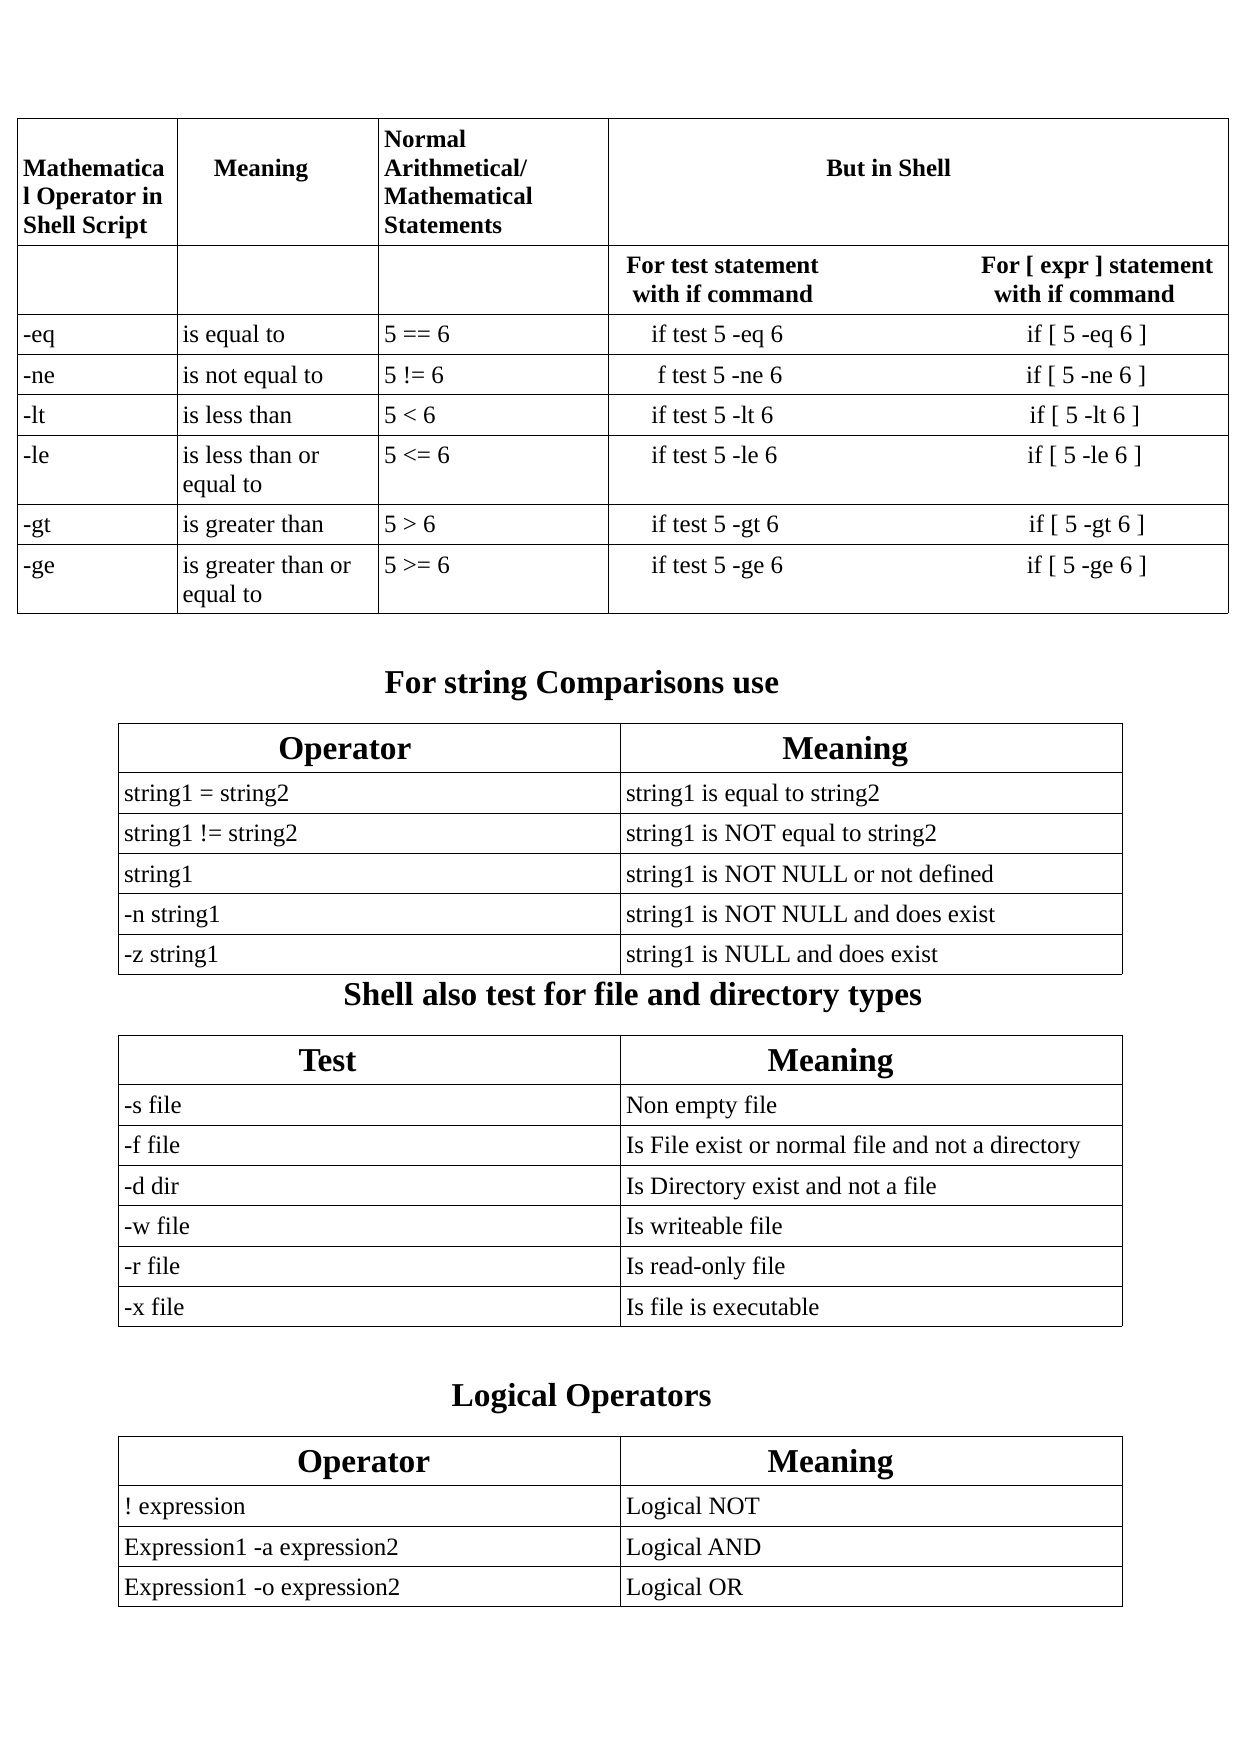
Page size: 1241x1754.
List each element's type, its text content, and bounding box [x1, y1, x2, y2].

table_cell f test 5 -ne 6 if [ 5 -ne 6 ] [609, 355, 1228, 394]
table_cell [379, 246, 608, 314]
table_cell -n string1 [119, 894, 620, 933]
text Shell also test for file and directory types [118, 975, 1122, 1012]
table_cell string1 is NOT equal to string2 [621, 814, 1122, 853]
text Logical Operators [118, 1375, 1122, 1413]
table_cell 5 == 6 [379, 315, 608, 354]
table_cell string1 = string2 [119, 773, 620, 813]
table_cell Is writeable file [621, 1206, 1122, 1246]
table_cell if test 5 -ge 6 if [ 5 -ge 6 ] [609, 545, 1228, 613]
table_header But in Shell [609, 119, 1228, 245]
table_cell [178, 246, 378, 314]
table_header Normal Arithmetical/ Mathematical Statements [379, 119, 608, 245]
table_cell 5 < 6 [379, 395, 608, 435]
table_cell ! expression [119, 1486, 620, 1526]
table_cell string1 [119, 854, 620, 893]
table_cell 5 != 6 [379, 355, 608, 394]
table_cell For test statement For [ expr ] statement with if command with if command [609, 246, 1228, 314]
table_cell -eq [18, 315, 177, 354]
table_cell -x file [119, 1287, 620, 1326]
text For string Comparisons use [118, 662, 1122, 700]
table_cell Logical OR [621, 1567, 1122, 1606]
table_header Operator [119, 724, 620, 772]
table_header Meaning [621, 1036, 1122, 1084]
table_cell Expression1 -a expression2 [119, 1527, 620, 1566]
table_cell -le [18, 436, 177, 504]
table_header Meaning [621, 1437, 1122, 1485]
table_cell is less than [178, 395, 378, 435]
table_cell Logical NOT [621, 1486, 1122, 1526]
table_cell if test 5 -gt 6 if [ 5 -gt 6 ] [609, 505, 1228, 544]
table_cell -f file [119, 1126, 620, 1165]
table_cell Non empty file [621, 1085, 1122, 1125]
table_cell is less than or equal to [178, 436, 378, 504]
table_cell string1 != string2 [119, 814, 620, 853]
table_cell string1 is NULL and does exist [621, 935, 1122, 974]
table_cell 5 >= 6 [379, 545, 608, 613]
table_header Meaning [621, 724, 1122, 772]
table_cell Is read-only file [621, 1247, 1122, 1286]
table_cell -ne [18, 355, 177, 394]
table_cell if test 5 -le 6 if [ 5 -le 6 ] [609, 436, 1228, 504]
table_cell Logical AND [621, 1527, 1122, 1566]
table_cell -r file [119, 1247, 620, 1286]
table_cell 5 > 6 [379, 505, 608, 544]
table_cell -w file [119, 1206, 620, 1246]
table_cell -ge [18, 545, 177, 613]
table_cell -lt [18, 395, 177, 435]
table_cell -d dir [119, 1166, 620, 1205]
table_header Test [119, 1036, 620, 1084]
table_cell if test 5 -eq 6 if [ 5 -eq 6 ] [609, 315, 1228, 354]
table_header Operator [119, 1437, 620, 1485]
table_cell 5 <= 6 [379, 436, 608, 504]
table_header Meaning [178, 119, 378, 245]
table_cell Is File exist or normal file and not a directory [621, 1126, 1122, 1165]
table_cell string1 is NOT NULL or not defined [621, 854, 1122, 893]
table_cell string1 is NOT NULL and does exist [621, 894, 1122, 933]
table_cell Is Directory exist and not a file [621, 1166, 1122, 1205]
table_cell -s file [119, 1085, 620, 1125]
table_cell if test 5 -lt 6 if [ 5 -lt 6 ] [609, 395, 1228, 435]
table_header Mathematical Operator in Shell Script [18, 119, 177, 245]
table_cell is not equal to [178, 355, 378, 394]
table_cell Expression1 -o expression2 [119, 1567, 620, 1606]
table_cell -gt [18, 505, 177, 544]
table_cell is greater than or equal to [178, 545, 378, 613]
table_cell -z string1 [119, 935, 620, 974]
table_cell [18, 246, 177, 314]
table_cell Is file is executable [621, 1287, 1122, 1326]
table_cell is equal to [178, 315, 378, 354]
table_cell string1 is equal to string2 [621, 773, 1122, 813]
table_cell is greater than [178, 505, 378, 544]
